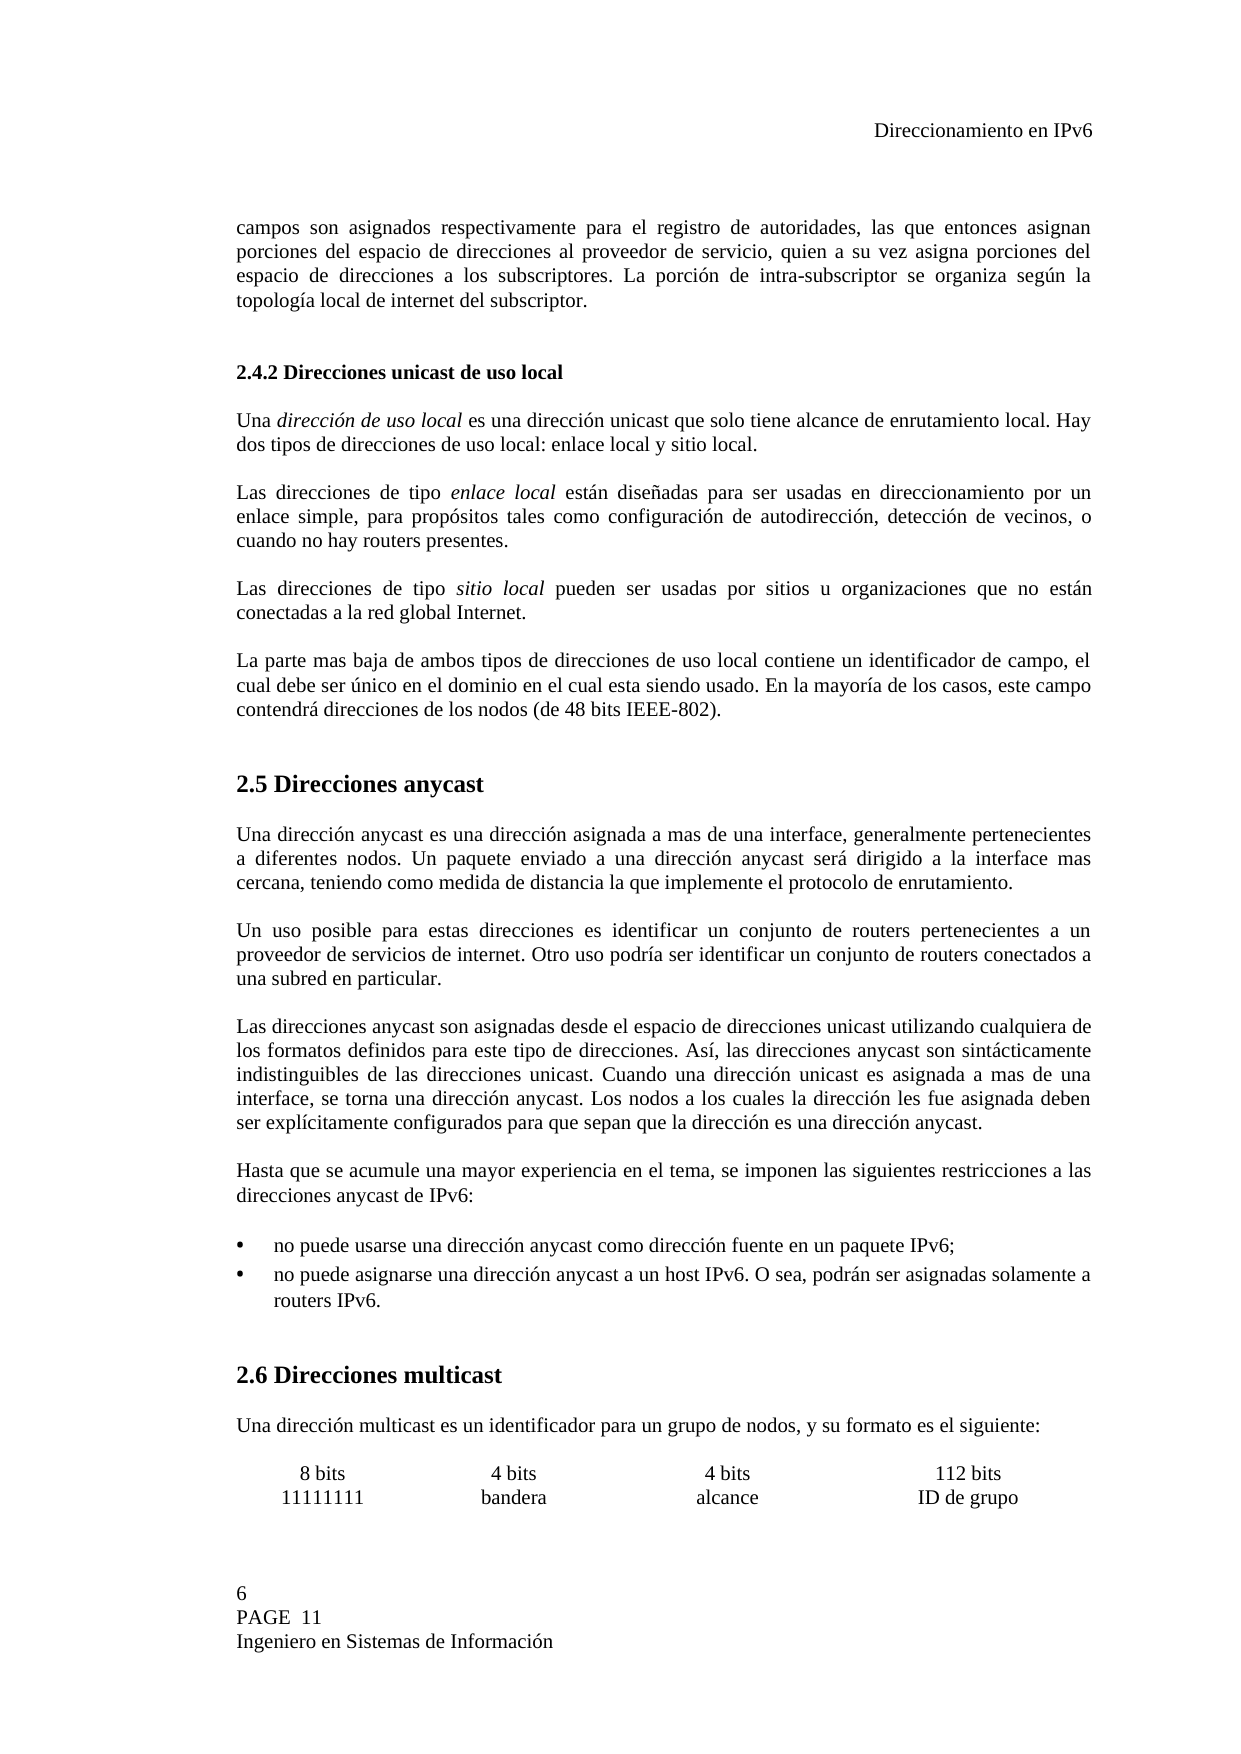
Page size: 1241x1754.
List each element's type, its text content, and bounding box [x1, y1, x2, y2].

text 2.4.2 Direcciones unicast de uso local [236, 360, 1093, 384]
table_cell ID de grupo [843, 1485, 1093, 1509]
text Un uso posible para estas direcciones es identificar un conjunto de routers pertenecientes a un proveedor de servicios de internet. Otro uso podría ser identificar un conjunto de routers conectados a una subred en particular. [236, 918, 1093, 990]
list no puede asignarse una dirección anycast a un host IPv6. O sea, podrán ser asignadas solamente a routers IPv6. [236, 1259, 1093, 1312]
text Las direcciones anycast son asignadas desde el espacio de direcciones unicast utilizando cualquiera de los formatos definidos para este tipo de direcciones. Así, las direcciones anycast son sintácticamente indistinguibles de las direcciones unicast. Cuando una dirección unicast es asignada a mas de una interface, se torna una dirección anycast. Los nodos a los cuales la dirección les fue asignada deben ser explícitamente configurados para que sepan que la dirección es una dirección anycast. [236, 1014, 1093, 1134]
table_header 112 bits [843, 1461, 1093, 1485]
table_header 8 bits [229, 1461, 416, 1485]
table_cell alcance [612, 1485, 843, 1509]
text Una dirección anycast es una dirección asignada a mas de una interface, generalmente pertenecientes a diferentes nodos. Un paquete enviado a una dirección anycast será dirigido a la interface mas cercana, teniendo como medida de distancia la que implemente el protocolo de enrutamiento. [236, 822, 1093, 894]
table_header 4 bits [612, 1461, 843, 1485]
text Una dirección de uso local es una dirección unicast que solo tiene alcance de enrutamiento local. Hay dos tipos de direcciones de uso local: enlace local y sitio local. [236, 408, 1093, 456]
table_cell bandera [416, 1485, 612, 1509]
text Las direcciones de tipo enlace local están diseñadas para ser usadas en direccionamiento por un enlace simple, para propósitos tales como configuración de autodirección, detección de vecinos, o cuando no hay routers presentes. [236, 480, 1093, 552]
text La parte mas baja de ambos tipos de direcciones de uso local contiene un identificador de campo, el cual debe ser único en el dominio en el cual esta siendo usado. En la mayoría de los casos, este campo contendrá direcciones de los nodos (de 48 bits IEEE-802). [236, 648, 1093, 721]
text Las direcciones de tipo sitio local pueden ser usadas por sitios u organizaciones que no están conectadas a la red global Internet. [236, 576, 1093, 624]
table_cell 11111111 [229, 1485, 416, 1509]
text Una dirección multicast es un identificador para un grupo de nodos, y su formato es el siguiente: [236, 1412, 1093, 1437]
table_header 4 bits [416, 1461, 612, 1485]
subtitle 2.5 Direcciones anycast [236, 769, 1093, 797]
list no puede usarse una dirección anycast como dirección fuente en un paquete IPv6; [236, 1231, 1093, 1259]
subtitle 2.6 Direcciones multicast [236, 1360, 1093, 1388]
text Hasta que se acumule una mayor experiencia en el tema, se imponen las siguientes restricciones a las direcciones anycast de IPv6: [236, 1158, 1093, 1207]
text campos son asignados respectivamente para el registro de autoridades, las que entonces asignan porciones del espacio de direcciones al proveedor de servicio, quien a su vez asigna porciones del espacio de direcciones a los subscriptores. La porción de intra-subscriptor se organiza según la topología local de internet del subscriptor. [236, 215, 1093, 312]
